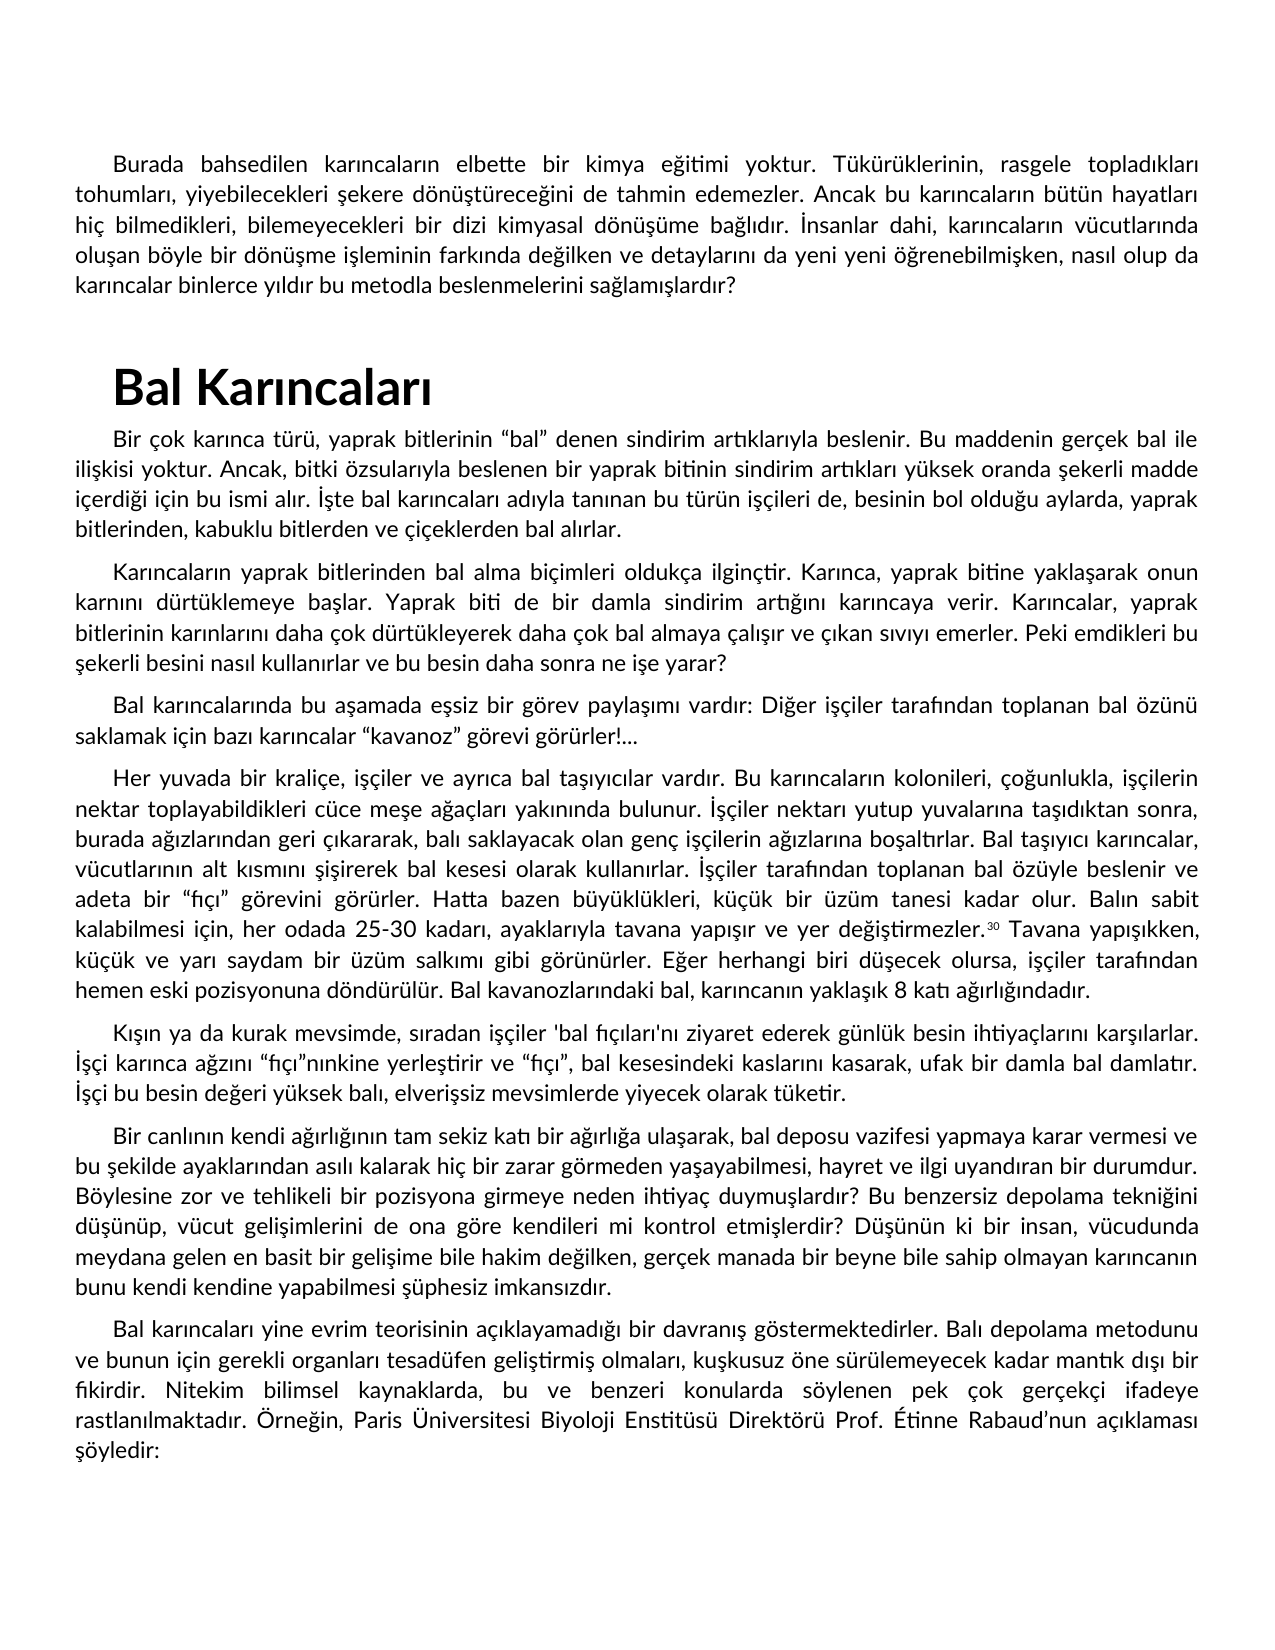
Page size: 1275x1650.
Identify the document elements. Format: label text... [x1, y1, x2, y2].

text Bir canlının kendi ağırlığının tam sekiz katı bir ağırlığa ulaşarak, bal deposu vazifesi yapmaya karar vermesi ve bu şekilde ayaklarından asılı kalarak hiç bir zarar görmeden yaşayabilmesi, hayret ve ilgi uyandıran bir durumdur. Böylesine zor ve tehlikeli bir pozisyona girmeye neden ihtiyaç duymuşlardır? Bu benzersiz depolama tekniğini düşünüp, vücut gelişimlerini de ona göre kendileri mi kontrol etmişlerdir? Düşünün ki bir insan, vücudunda meydana gelen en basit bir gelişime bile hakim değilken, gerçek manada bir beyne bile sahip olmayan karıncanın bunu kendi kendine yapabilmesi şüphesiz imkansızdır. [75, 1121, 1200, 1300]
text Bir çok karınca türü, yaprak bitlerinin “bal” denen sindirim artıklarıyla beslenir. Bu maddenin gerçek bal ile ilişkisi yoktur. Ancak, bitki özsularıyla beslenen bir yaprak bitinin sindirim artıkları yüksek oranda şekerli madde içerdiği için bu ismi alır. İşte bal karıncaları adıyla tanınan bu türün işçileri de, besinin bol olduğu aylarda, yaprak bitlerinden, kabuklu bitlerden ve çiçeklerden bal alırlar. [75, 424, 1200, 543]
text Burada bahsedilen karıncaların elbette bir kimya eğitimi yoktur. Tükürüklerinin, rasgele topladıkları tohumları, yiyebilecekleri şekere dönüştüreceğini de tahmin edemezler. Ancak bu karıncaların bütün hayatları hiç bilmedikleri, bilemeyecekleri bir dizi kimyasal dönüşüme bağlıdır. İnsanlar dahi, karıncaların vücutlarında oluşan böyle bir dönüşme işleminin farkında değilken ve detaylarını da yeni yeni öğrenebilmişken, nasıl olup da karıncalar binlerce yıldır bu metodla beslenmelerini sağlamışlardır? [75, 150, 1200, 298]
text Karıncaların yaprak bitlerinden bal alma biçimleri oldukça ilginçtir. Karınca, yaprak bitine yaklaşarak onun karnını dürtüklemeye başlar. Yaprak biti de bir damla sindirim artığını karıncaya verir. Karıncalar, yaprak bitlerinin karınlarını daha çok dürtükleyerek daha çok bal almaya çalışır ve çıkan sıvıyı emerler. Peki emdikleri bu şekerli besini nasıl kullanırlar ve bu besin daha sonra ne işe yarar? [75, 558, 1200, 676]
text Kışın ya da kurak mevsimde, sıradan işçiler 'bal fıçıları'nı ziyaret ederek günlük besin ihtiyaçlarını karşılarlar. İşçi karınca ağzını “fıçı”nınkine yerleştirir ve “fıçı”, bal kesesindeki kaslarını kasarak, ufak bir damla bal damlatır. İşçi bu besin değeri yüksek balı, elverişsiz mevsimlerde yiyecek olarak tüketir. [75, 1018, 1200, 1106]
text Bal karıncaları yine evrim teorisinin açıklayamadığı bir davranış göstermektedirler. Balı depolama metodunu ve bunun için gerekli organları tesadüfen geliştirmiş olmaları, kuşkusuz öne sürülemeyecek kadar mantık dışı bir fikirdir. Nitekim bilimsel kaynaklarda, bu ve benzeri konularda söylenen pek çok gerçekçi ifadeye rastlanılmaktadır. Örneğin, Paris Üniversitesi Biyoloji Enstitüsü Direktörü Prof. Étinne Rabaud’nun açıklaması şöyledir: [75, 1315, 1200, 1463]
subtitle Bal Karıncaları [112, 356, 1200, 416]
text Bal karıncalarında bu aşamada eşsiz bir görev paylaşımı vardır: Diğer işçiler tarafından toplanan bal özünü saklamak için bazı karıncalar “kavanoz” görevi görürler!... [75, 691, 1200, 749]
text Her yuvada bir kraliçe, işçiler ve ayrıca bal taşıyıcılar vardır. Bu karıncaların kolonileri, çoğunlukla, işçilerin nektar toplayabildikleri cüce meşe ağaçları yakınında bulunur. İşçiler nektarı yutup yuvalarına taşıdıktan sonra, burada ağızlarından geri çıkararak, balı saklayacak olan genç işçilerin ağızlarına boşaltırlar. Bal taşıyıcı karıncalar, vücutlarının alt kısmını şişirerek bal kesesi olarak kullanırlar. İşçiler tarafından toplanan bal özüyle beslenir ve adeta bir “fıçı” görevini görürler. Hatta bazen büyüklükleri, küçük bir üzüm tanesi kadar olur. Balın sabit kalabilmesi için, her odada 25-30 kadarı, ayaklarıyla tavana yapışır ve yer değiştirmezler.30 Tavana yapışıkken, küçük ve yarı saydam bir üzüm salkımı gibi görünürler. Eğer herhangi biri düşecek olursa, işçiler tarafından hemen eski pozisyonuna döndürülür. Bal kavanozlarındaki bal, karıncanın yaklaşık 8 katı ağırlığındadır. [75, 764, 1200, 1003]
